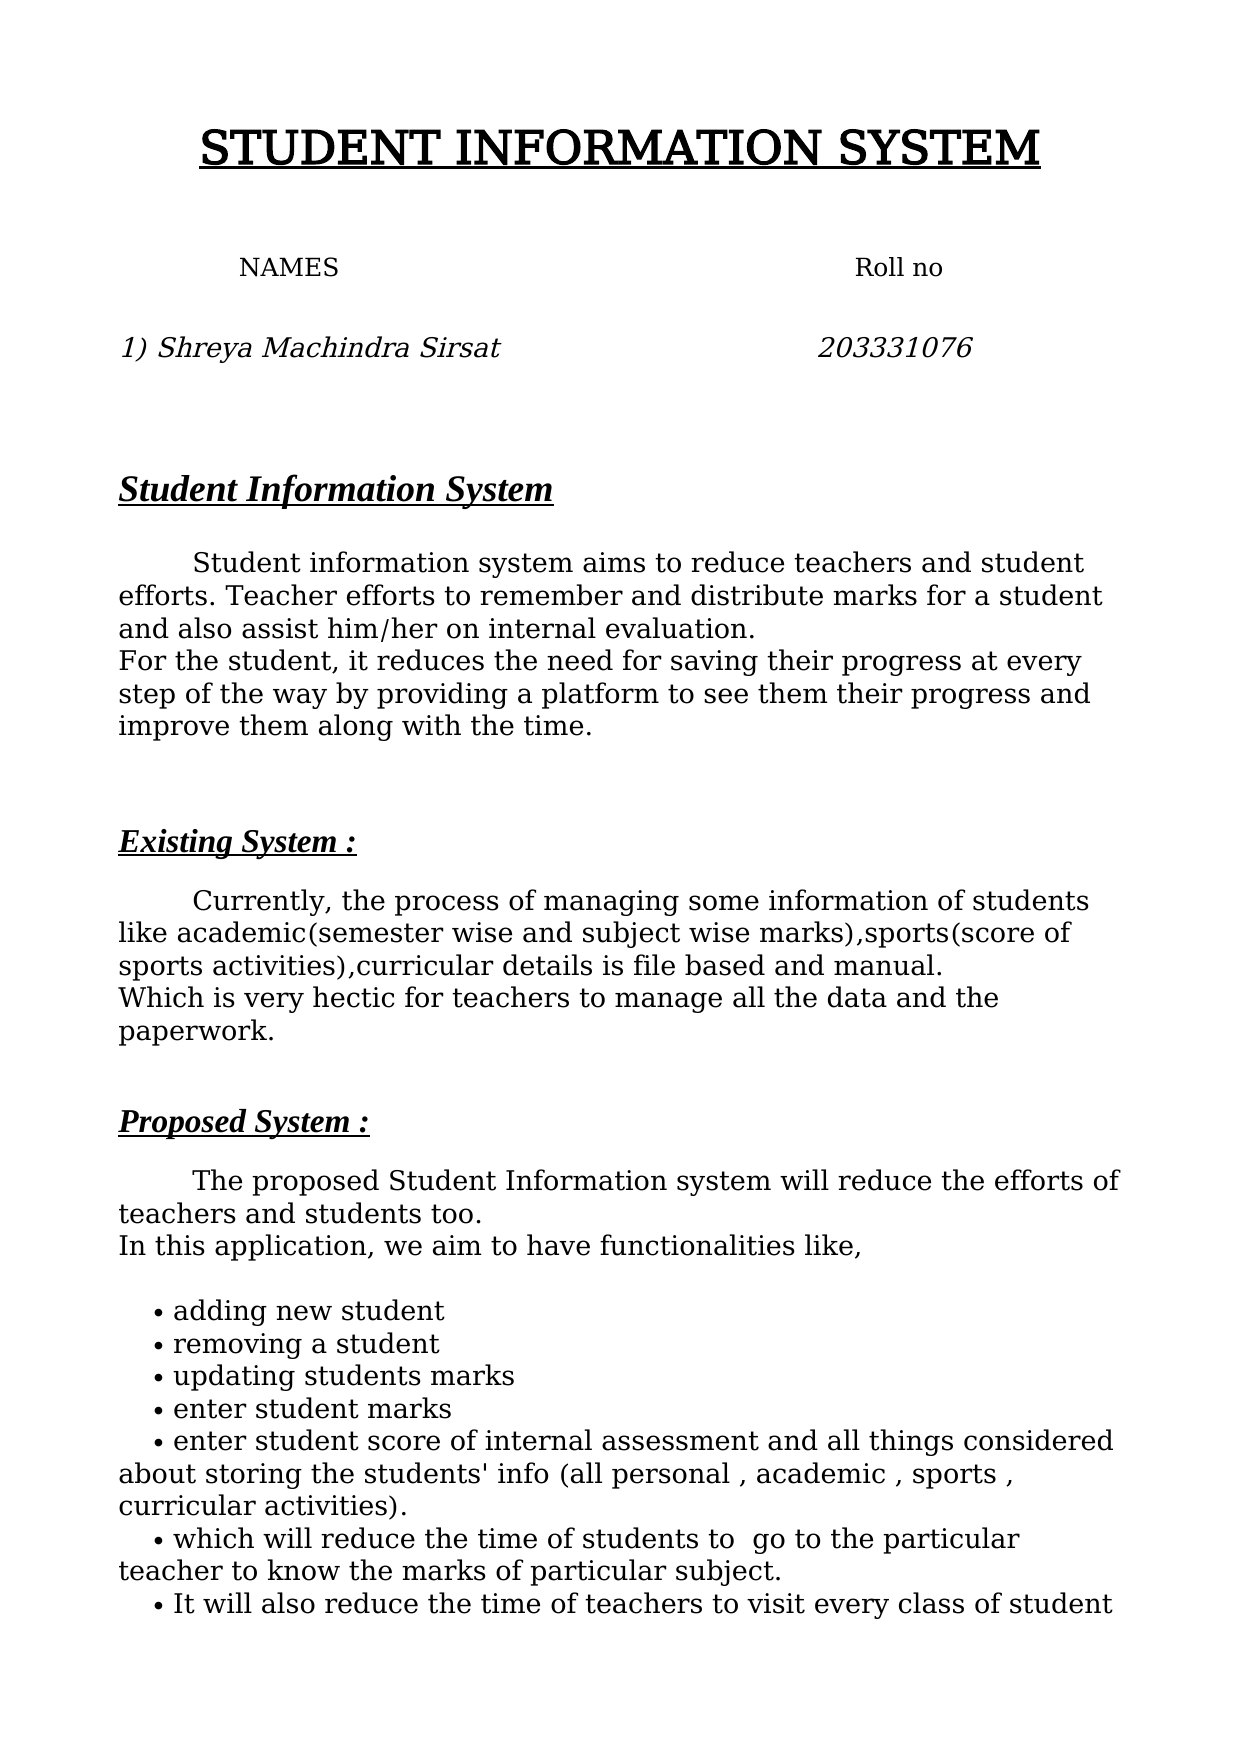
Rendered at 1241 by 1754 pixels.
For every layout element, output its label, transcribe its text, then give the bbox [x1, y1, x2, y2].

text For the student, it reduces the need for saving their progress at every step of the way by providing a platform to see them their progress and improve them along with the time. [118, 644, 1122, 741]
text Existing System : [118, 821, 1122, 859]
text STUDENT INFORMATION SYSTEM [118, 118, 1122, 173]
text • It will also reduce the time of teachers to visit every class of student [118, 1586, 1122, 1619]
text • enter student marks [118, 1391, 1122, 1424]
text • which will reduce the time of students to go to the particular teacher to know the marks of particular subject. [118, 1521, 1122, 1586]
text Proposed System : [118, 1102, 1122, 1140]
text • enter student score of internal assessment and all things considered about storing the students' info (all personal , academic , sports , curricular activities). [118, 1424, 1122, 1521]
subtitle Student Information System [118, 466, 1122, 509]
text • updating students marks [118, 1359, 1122, 1391]
text NAMES Roll no [118, 252, 1122, 283]
text Student information system aims to reduce teachers and student efforts. Teacher efforts to remember and distribute marks for a student and also assist him/her on internal evaluation. [118, 546, 1122, 644]
text Currently, the process of managing some information of students like academic(semester wise and subject wise marks),sports(score of sports activities),curricular details is file based and manual. [118, 883, 1122, 981]
text Which is very hectic for teachers to manage all the data and the paperwork. [118, 981, 1122, 1046]
text 1) Shreya Machindra Sirsat 203331076 [118, 330, 1122, 363]
text The proposed Student Information system will reduce the efforts of teachers and students too. [118, 1164, 1122, 1229]
text • adding new student [118, 1294, 1122, 1326]
text In this application, we aim to have functionalities like, [118, 1229, 1122, 1261]
text • removing a student [118, 1326, 1122, 1359]
